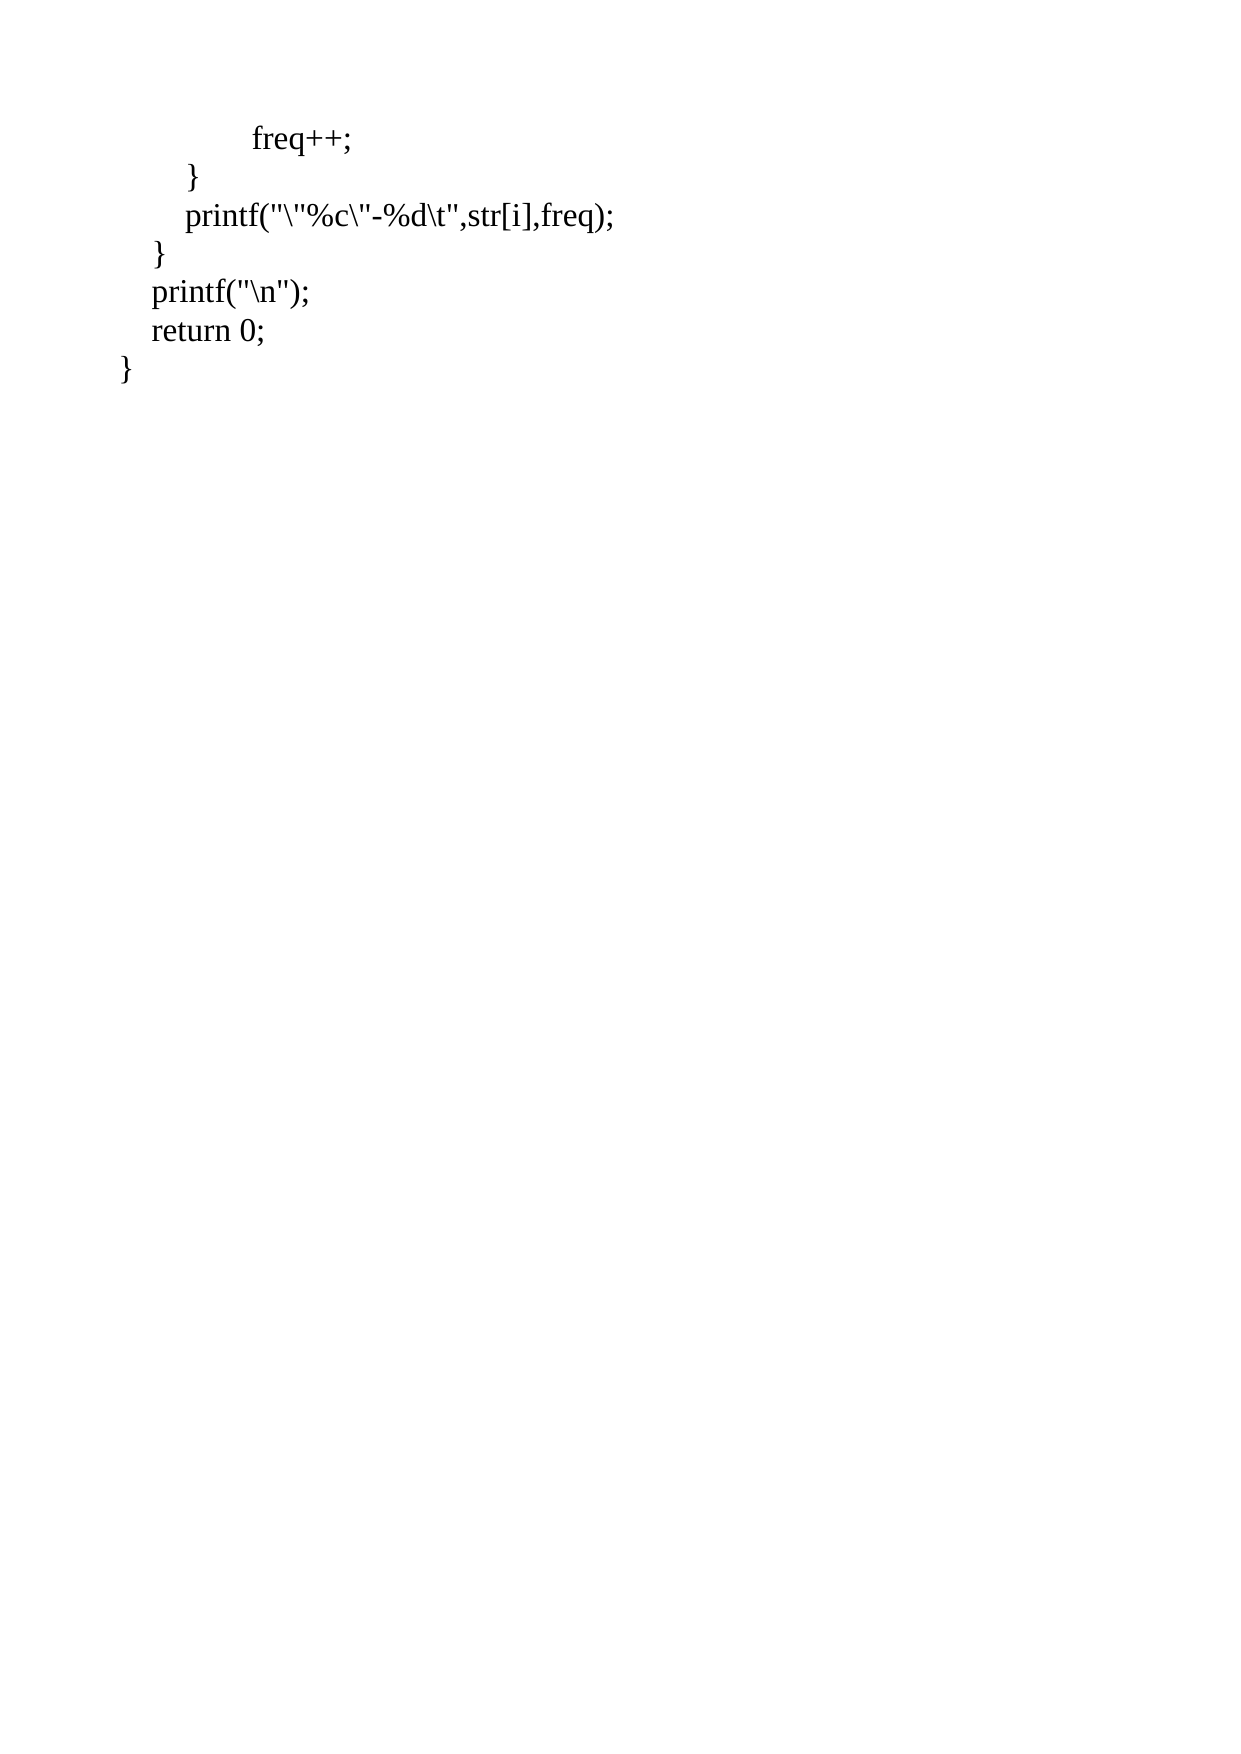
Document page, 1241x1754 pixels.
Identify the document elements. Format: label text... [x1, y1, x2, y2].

text printf("\"%c\"-%d\t",str[i],freq); [118, 195, 1122, 233]
text } [118, 233, 1122, 271]
text printf("\n"); [118, 271, 1122, 310]
text } [118, 156, 1122, 195]
text freq++; [118, 118, 1122, 156]
text return 0; [118, 310, 1122, 348]
text } [118, 348, 1122, 386]
